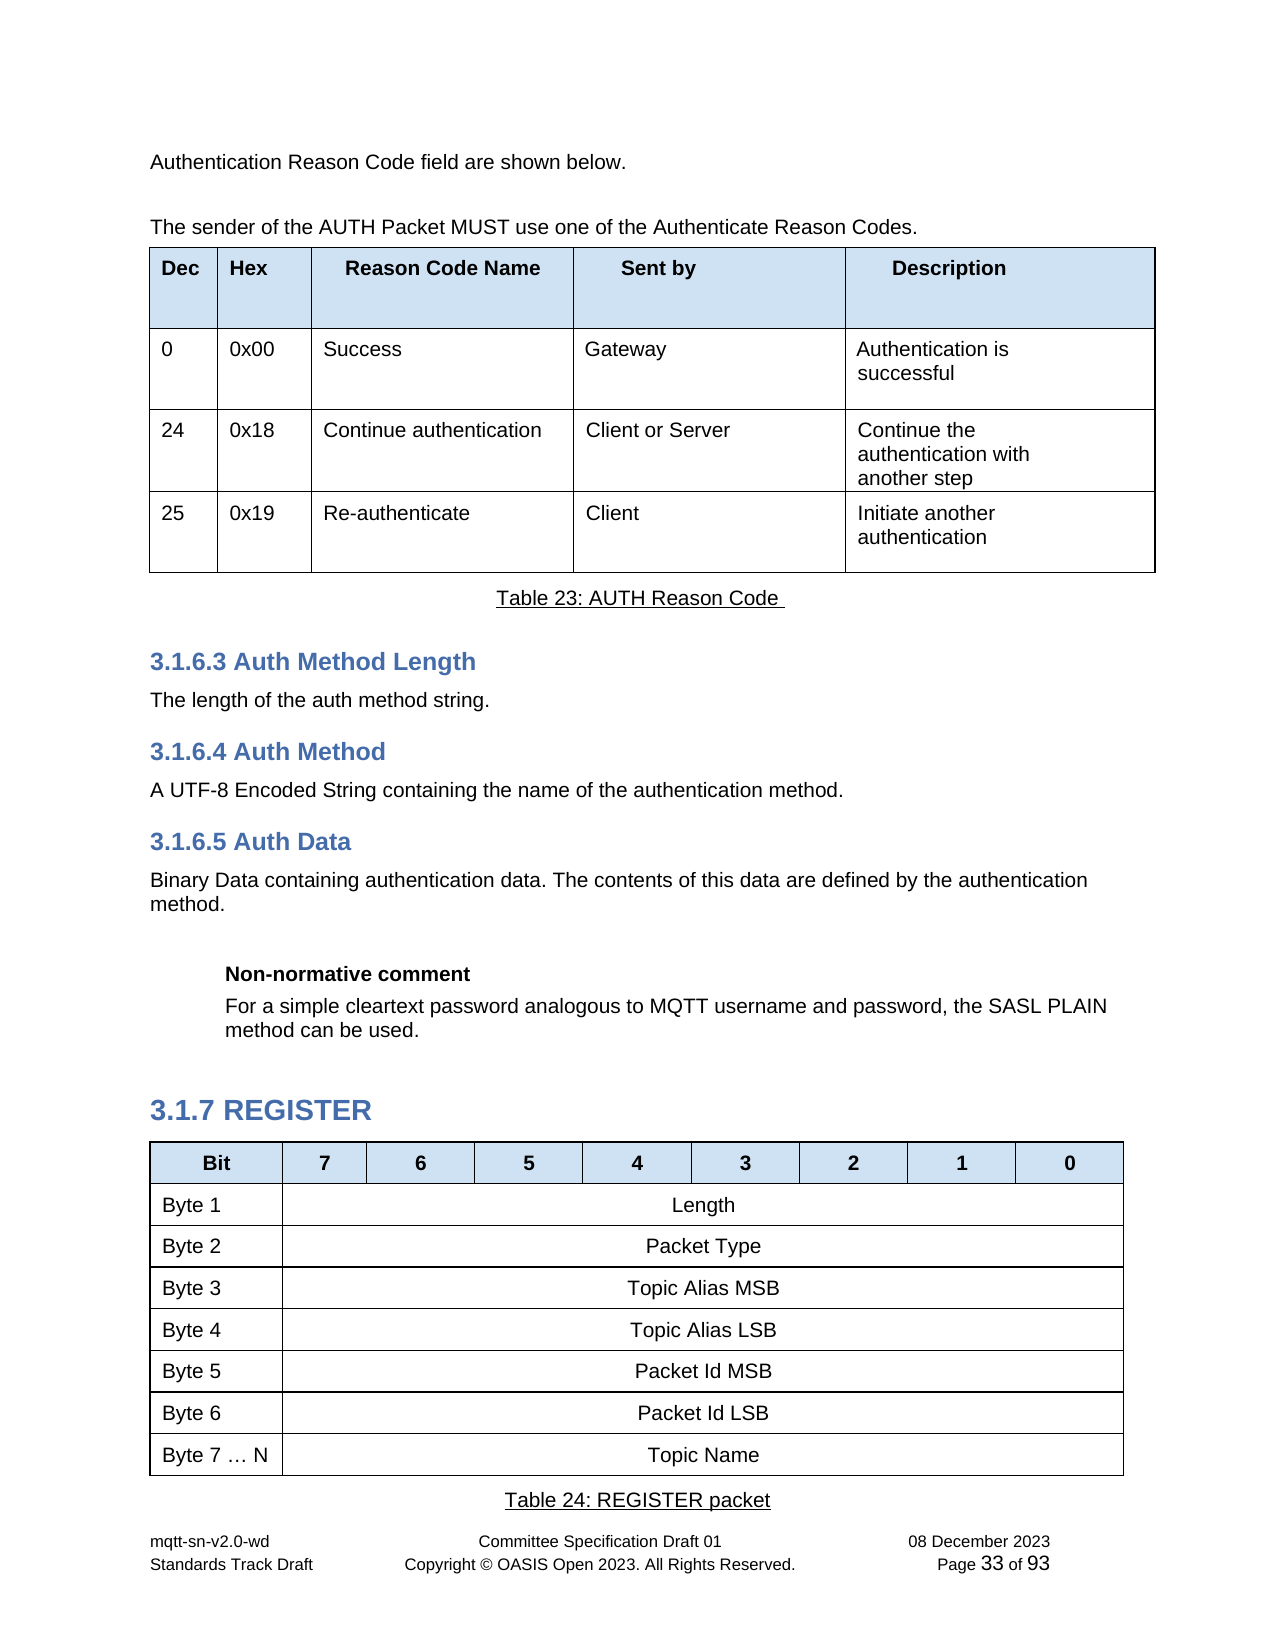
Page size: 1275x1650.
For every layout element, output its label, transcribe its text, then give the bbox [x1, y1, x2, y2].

table_cell Initiate another authentication [846, 492, 1154, 572]
table_cell Byte 1 [151, 1184, 282, 1225]
table_cell Topic Alias LSB [283, 1309, 1123, 1350]
table_header 2 [800, 1143, 907, 1183]
table_cell Byte 7 … N [151, 1434, 282, 1475]
text The length of the auth method string. [150, 688, 1125, 712]
table_cell Authentication is successful [846, 329, 1154, 409]
table_cell 0x18 [218, 410, 311, 491]
table_cell Packet Id MSB [283, 1351, 1123, 1391]
table_cell Byte 2 [151, 1226, 282, 1266]
text The sender of the AUTH Packet MUST use one of the Authenticate Reason Codes. [150, 214, 1125, 238]
table_header Bit [151, 1143, 282, 1183]
table_cell Packet Type [283, 1226, 1123, 1266]
table_cell Continue the authentication with another step [846, 410, 1154, 491]
table_cell 0 [150, 329, 217, 409]
table_header Reason Code Name [312, 248, 573, 328]
table_cell Topic Name [283, 1434, 1123, 1475]
table_cell Byte 6 [151, 1393, 282, 1433]
table_cell Byte 5 [151, 1351, 282, 1391]
text A UTF-8 Encoded String containing the name of the authentication method. [150, 778, 1125, 802]
table_cell Packet Id LSB [283, 1393, 1123, 1433]
table_cell Success [312, 329, 573, 409]
table_cell 25 [150, 492, 217, 572]
table_header Hex [218, 248, 311, 328]
text Non-normative comment [225, 962, 1125, 986]
table_header 3 [692, 1143, 799, 1183]
text For a simple cleartext password analogous to MQTT username and password, the SASL PLAIN method can be used. [225, 994, 1125, 1042]
table_header Dec [150, 248, 217, 328]
table_cell Client or Server [574, 410, 845, 491]
text Binary Data containing authentication data. The contents of this data are defined by the authentication method. [150, 868, 1125, 916]
table_cell 0x00 [218, 329, 311, 409]
subtitle 3.1.6.4 Auth Method [150, 737, 1125, 766]
table_header 6 [367, 1143, 474, 1183]
table_cell Byte 4 [151, 1309, 282, 1350]
text Table 24: REGISTER packet [150, 1488, 1125, 1512]
table_cell Byte 3 [151, 1268, 282, 1308]
table_header 1 [908, 1143, 1015, 1183]
table_cell 0x19 [218, 492, 311, 572]
text Table 23: AUTH Reason Code [150, 586, 1125, 610]
table_cell Continue authentication [312, 410, 573, 491]
subtitle 3.1.6.5 Auth Data [150, 827, 1125, 856]
text Authentication Reason Code field are shown below. [150, 150, 1125, 174]
table_cell Length [283, 1184, 1123, 1225]
table_header Sent by [574, 248, 845, 328]
subtitle 3.1.6.3 Auth Method Length [150, 647, 1125, 675]
table_header 0 [1016, 1143, 1123, 1183]
table_header 7 [283, 1143, 366, 1183]
table_cell Gateway [574, 329, 845, 409]
table_header 4 [583, 1143, 691, 1183]
subtitle 3.1.7 REGISTER [150, 1093, 1125, 1126]
table_header 5 [475, 1143, 582, 1183]
table_cell Re-authenticate [312, 492, 573, 572]
table_cell Client [574, 492, 845, 572]
table_cell Topic Alias MSB [283, 1268, 1123, 1308]
table_header Description [846, 248, 1154, 328]
table_cell 24 [150, 410, 217, 491]
